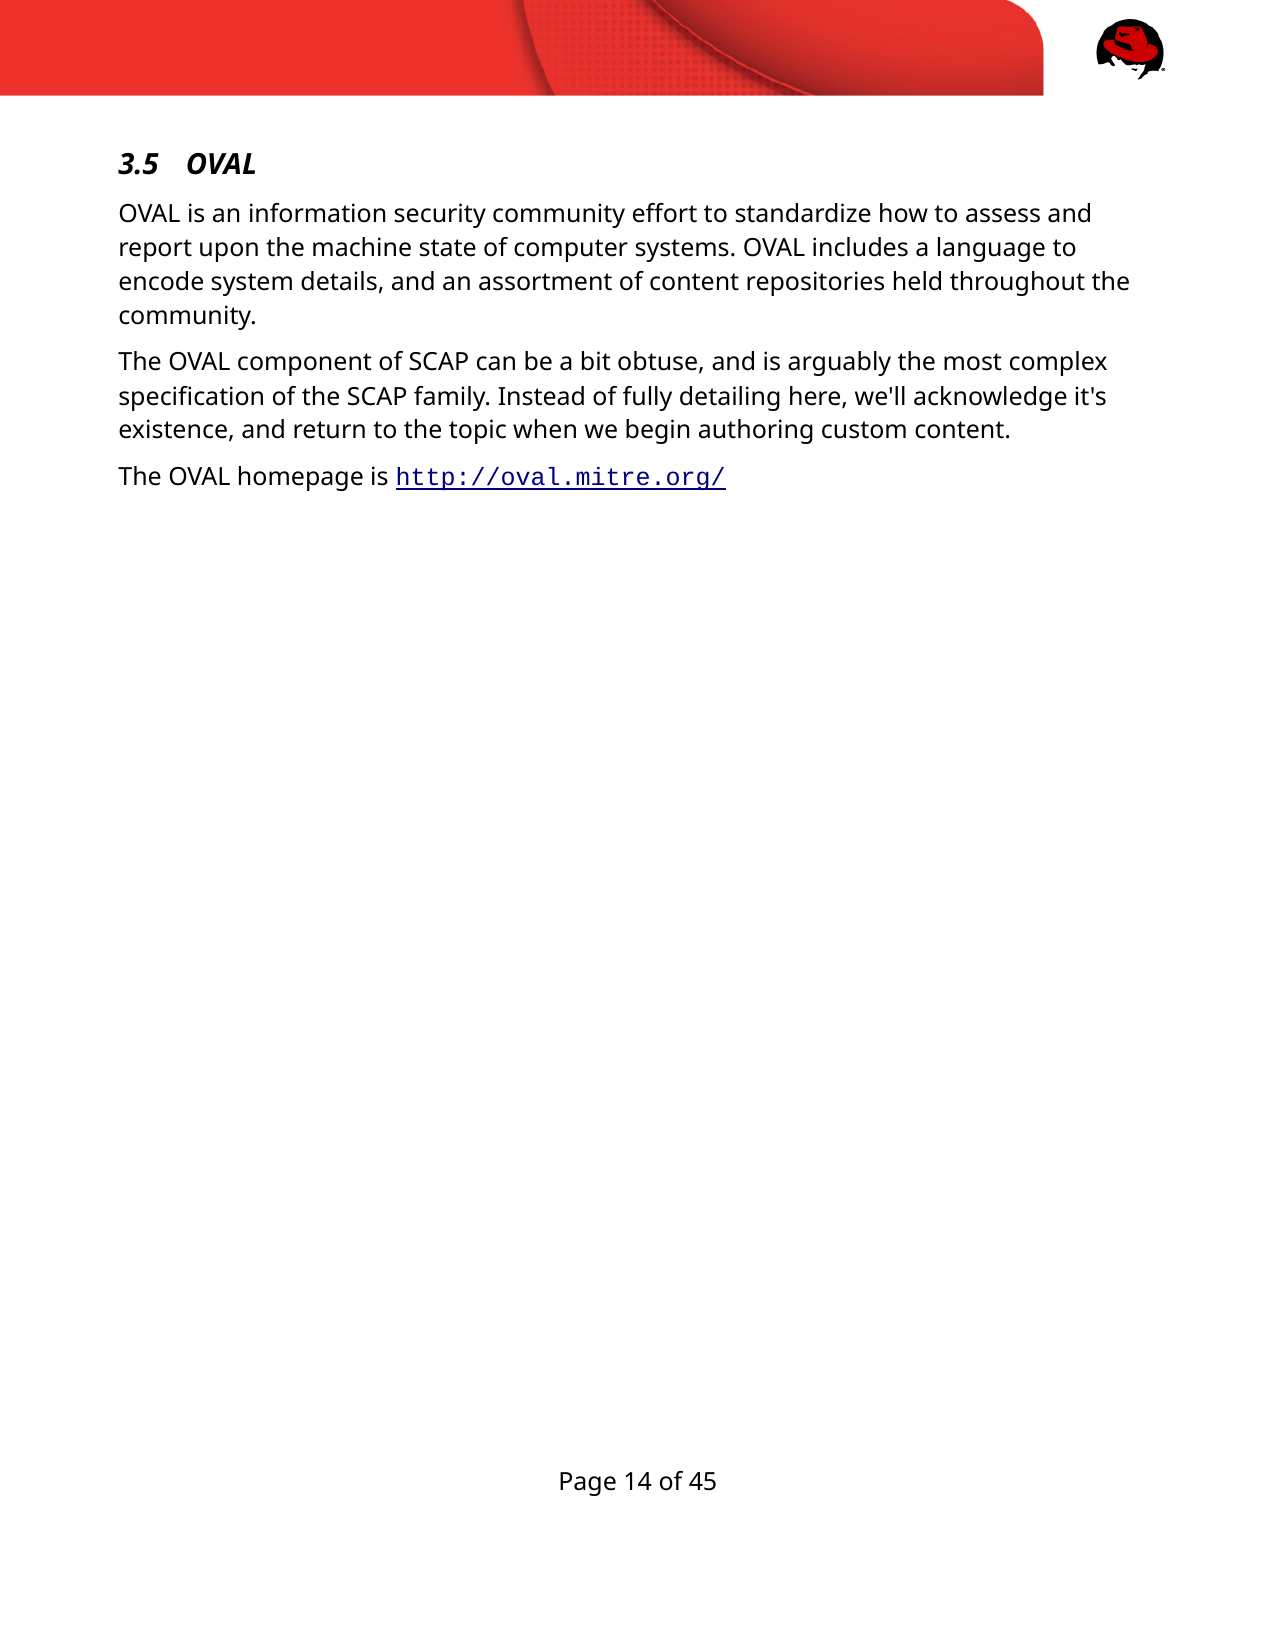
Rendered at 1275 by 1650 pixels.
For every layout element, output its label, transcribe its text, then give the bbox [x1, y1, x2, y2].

picture [0, 0, 1170, 96]
text The OVAL component of SCAP can be a bit obtuse, and is arguably the most complex specification of the SCAP family. Instead of fully detailing here, we'll acknowledge it's existence, and return to the topic when we begin authoring custom content. [118, 344, 1157, 446]
text OVAL is an information security community effort to standardize how to assess and report upon the machine state of computer systems. OVAL includes a language to encode system details, and an assortment of content repositories held throughout the community. [118, 195, 1157, 332]
text The OVAL homepage is http://oval.mitre.org/ [118, 459, 1157, 493]
subtitle OVAL [118, 143, 1157, 183]
